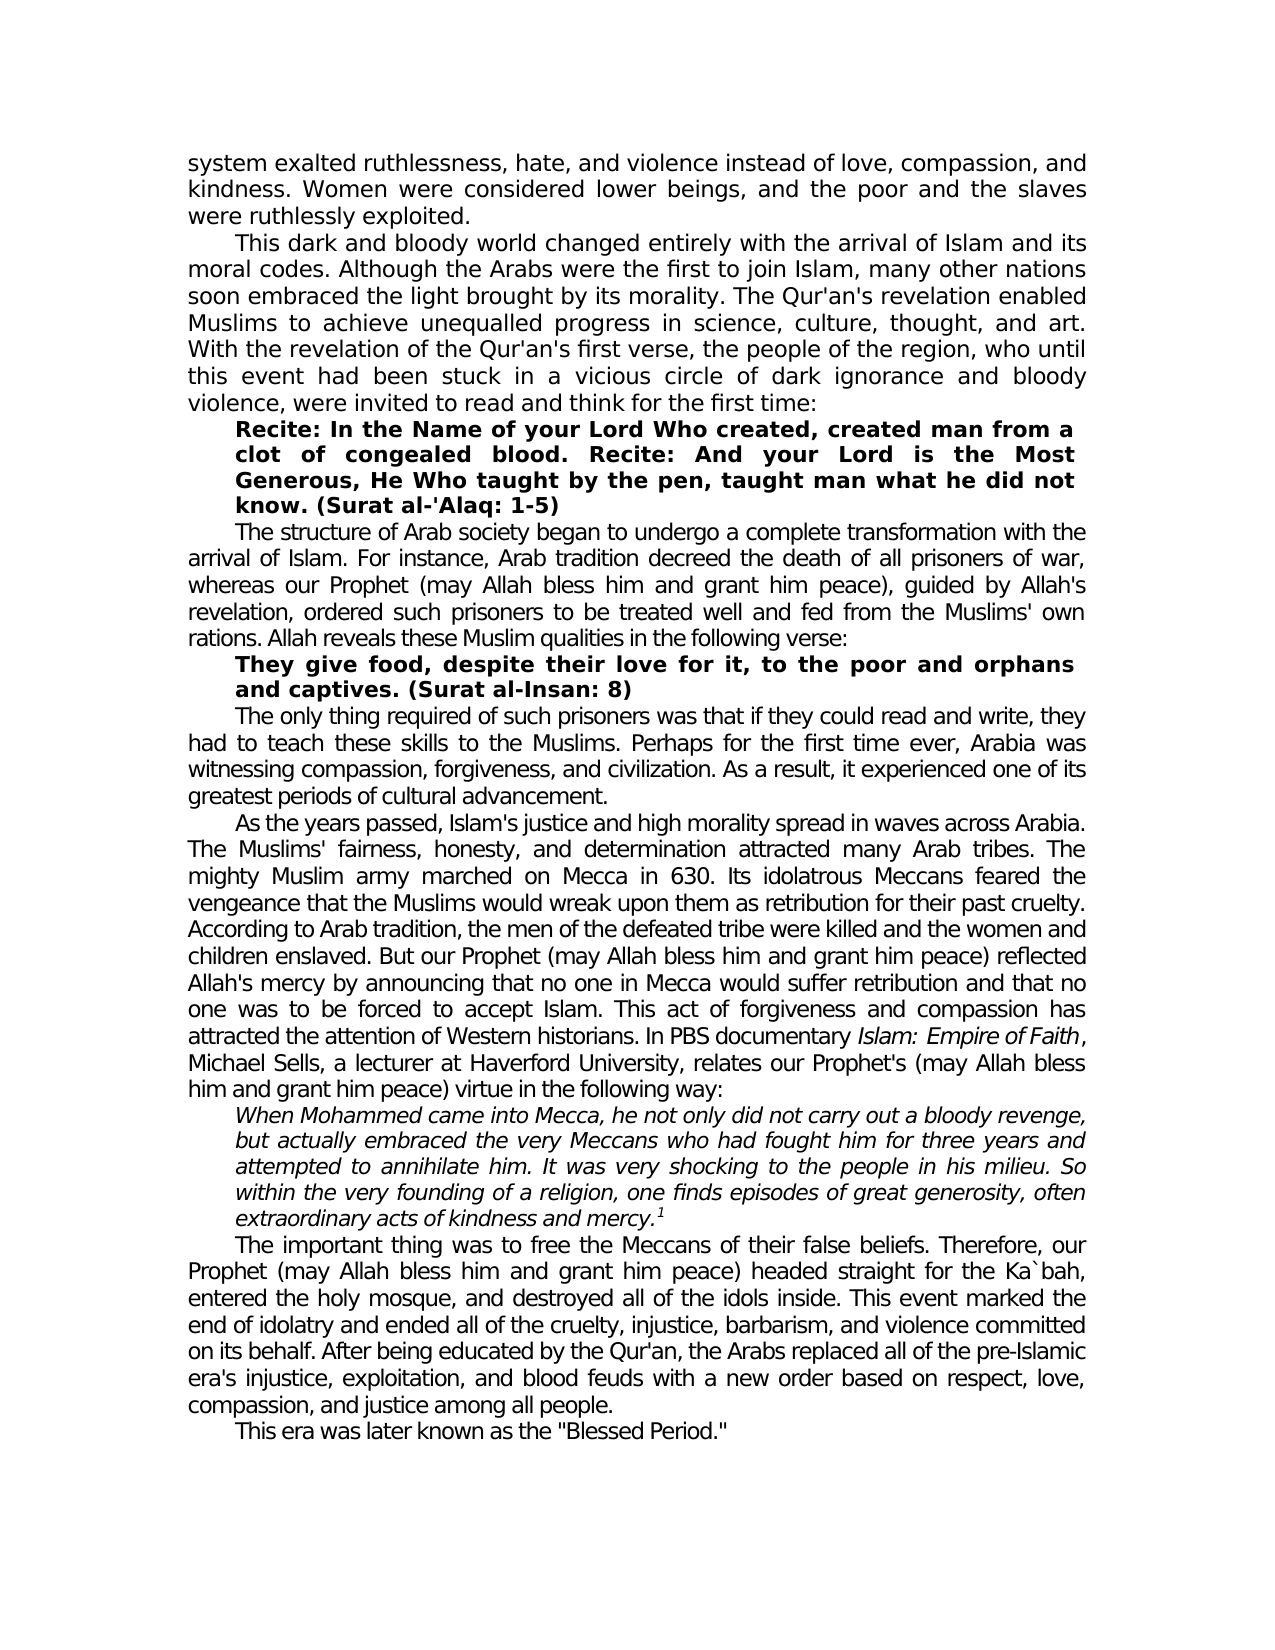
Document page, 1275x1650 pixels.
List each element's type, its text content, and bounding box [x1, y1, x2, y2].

text They give food, despite their love for it, to the poor and orphans and captives. (Surat al-Insan: 8) [235, 652, 1076, 703]
text When Mohammed came into Mecca, he not only did not carry out a bloody revenge, but actually embraced the very Meccans who had fought him for three years and attempted to annihilate him. It was very shocking to the people in his milieu. So within the very founding of a religion, one finds episodes of great generosity, often extraordinary acts of kindness and mercy.1 [235, 1103, 1087, 1232]
text Recite: In the Name of your Lord Who created, created man from a clot of congealed blood. Recite: And your Lord is the Most Generous, He Who taught by the pen, taught man what he did not know. (Surat al-'Alaq: 1-5) [235, 417, 1076, 519]
text As the years passed, Islam's justice and high morality spread in waves across Arabia. The Muslims' fairness, honesty, and determination attracted many Arab tribes. The mighty Muslim army marched on Mecca in 630. Its idolatrous Meccans feared the vengeance that the Muslims would wreak upon them as retribution for their past cruelty. According to Arab tradition, the men of the defeated tribe were killed and the women and children enslaved. But our Prophet (may Allah bless him and grant him peace) reflected Allah's mercy by announcing that no one in Mecca would suffer retribution and that no one was to be forced to accept Islam. This act of forgiveness and compassion has attracted the attention of Western historians. In PBS documentary Islam: Empire of Faith, Michael Sells, a lecturer at Haverford University, relates our Prophet's (may Allah bless him and grant him peace) virtue in the following way: [187, 810, 1087, 1103]
text This era was later known as the "Blessed Period." [187, 1418, 1087, 1445]
text The only thing required of such prisoners was that if they could read and write, they had to teach these skills to the Muslims. Perhaps for the first time ever, Arabia was witnessing compassion, forgiveness, and civilization. As a result, it experienced one of its greatest periods of cultural advancement. [187, 703, 1087, 810]
text system exalted ruthlessness, hate, and violence instead of love, compassion, and kindness. Women were considered lower beings, and the poor and the slaves were ruthlessly exploited. [187, 150, 1087, 230]
text The important thing was to free the Meccans of their false beliefs. Therefore, our Prophet (may Allah bless him and grant him peace) headed straight for the Ka`bah, entered the holy mosque, and destroyed all of the idols inside. This event marked the end of idolatry and ended all of the cruelty, injustice, barbarism, and violence committed on its behalf. After being educated by the Qur'an, the Arabs replaced all of the pre-Islamic era's injustice, exploitation, and blood feuds with a new order based on respect, love, compassion, and justice among all people. [187, 1232, 1087, 1418]
text This dark and bloody world changed entirely with the arrival of Islam and its moral codes. Although the Arabs were the first to join Islam, many other nations soon embraced the light brought by its morality. The Qur'an's revelation enabled Muslims to achieve unequalled progress in science, culture, thought, and art. With the revelation of the Qur'an's first verse, the people of the region, who until this event had been stuck in a vicious circle of dark ignorance and bloody violence, were invited to read and think for the first time: [187, 230, 1087, 417]
text The structure of Arab society began to undergo a complete transformation with the arrival of Islam. For instance, Arab tradition decreed the death of all prisoners of war, whereas our Prophet (may Allah bless him and grant him peace), guided by Allah's revelation, ordered such prisoners to be treated well and fed from the Muslims' own rations. Allah reveals these Muslim qualities in the following verse: [187, 519, 1087, 652]
